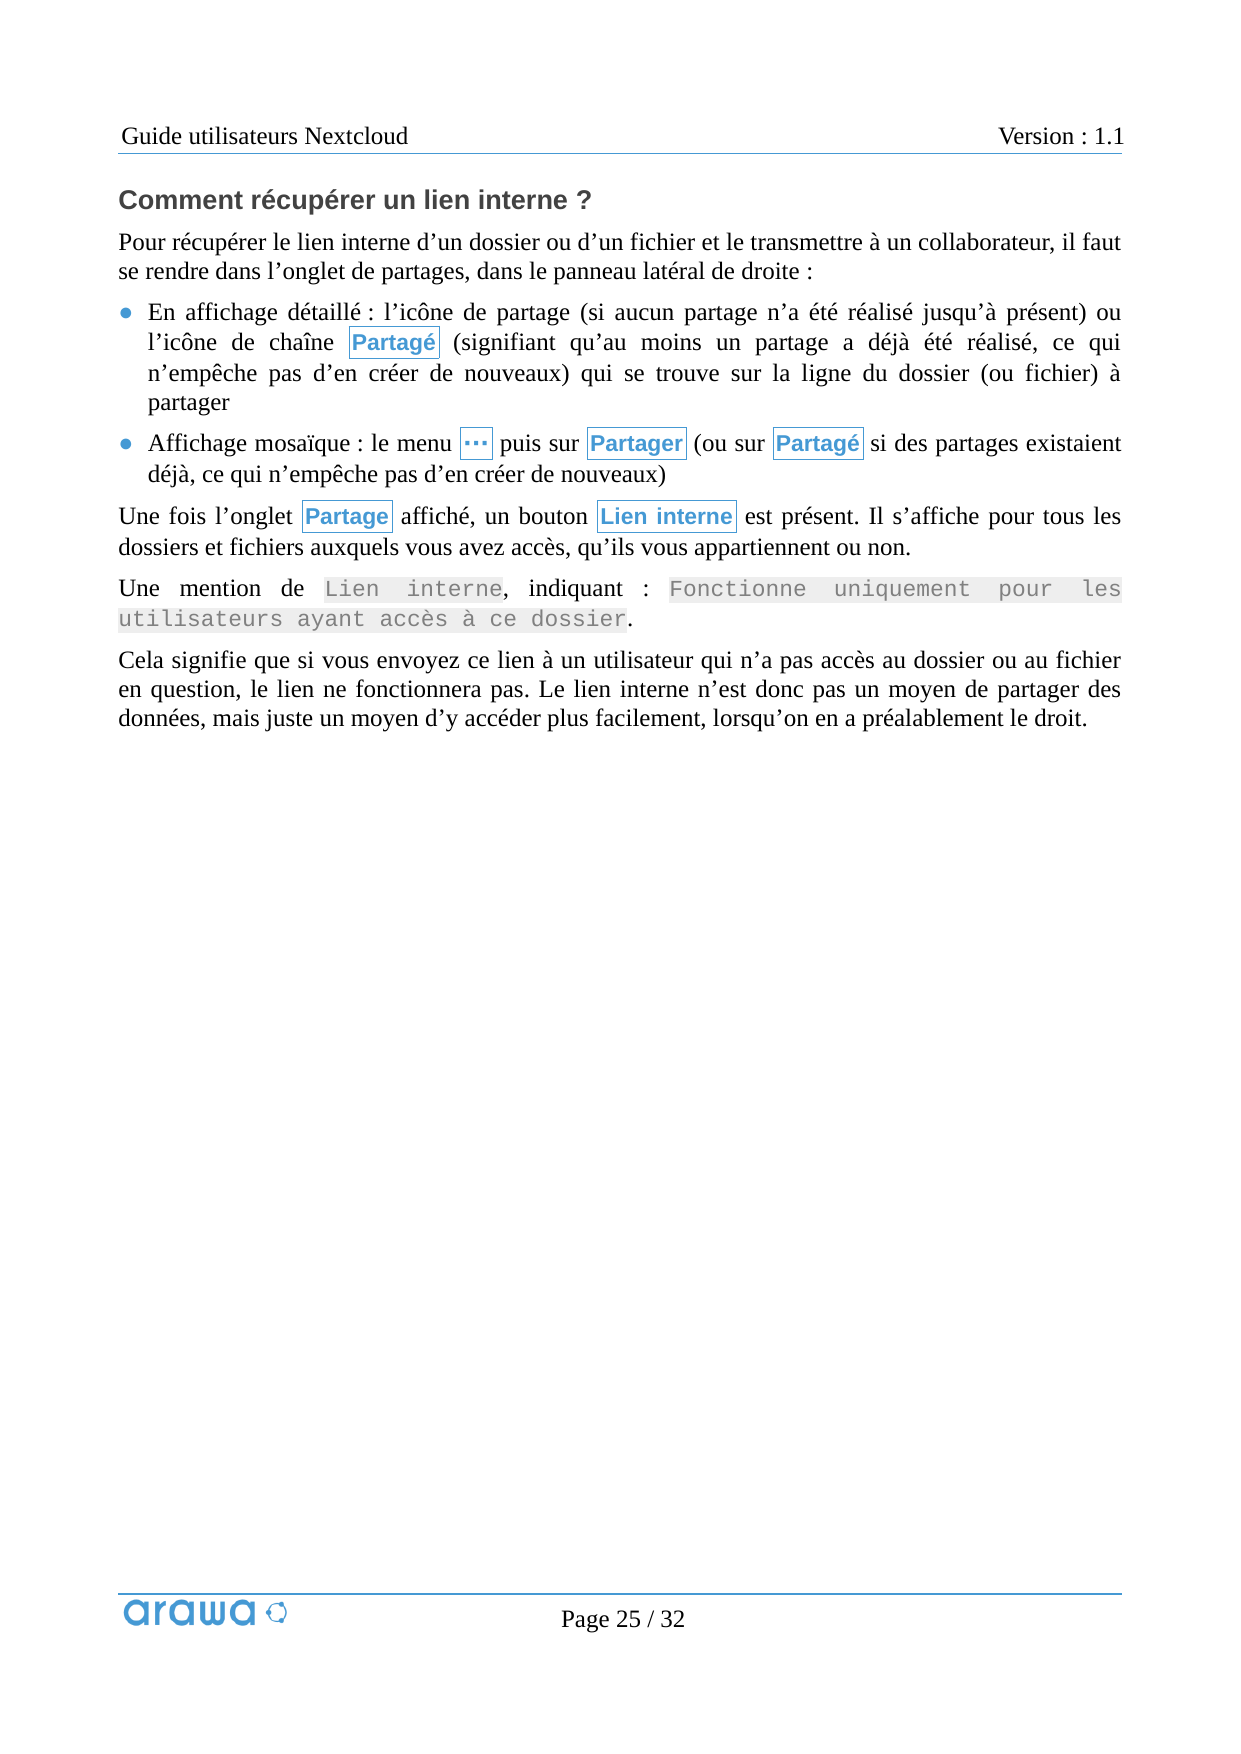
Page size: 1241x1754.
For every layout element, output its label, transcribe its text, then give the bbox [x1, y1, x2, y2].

text Pour récupérer le lien interne d’un dossier ou d’un fichier et le transmettre à un collaborateur, il faut se rendre dans l’onglet de partages, dans le panneau latéral de droite : [118, 227, 1122, 285]
subtitle Comment récupérer un lien interne ? [118, 184, 1122, 215]
text Une fois l’onglet Partage affiché, un bouton Lien interne est présent. Il s’affiche pour tous les dossiers et fichiers auxquels vous avez accès, qu’ils vous appartiennent ou non. [118, 500, 1122, 561]
picture [121, 1597, 290, 1628]
list En affichage détaillé : l’icône de partage (si aucun partage n’a été réalisé jusqu’à présent) ou l’icône de chaîne Partagé (signifiant qu’au moins un partage a déjà été réalisé, ce qui n’empêche pas d’en créer de nouveaux) qui se trouve sur la ligne du dossier (ou fichier) à partager [118, 297, 1122, 415]
text Cela signifie que si vous envoyez ce lien à un utilisateur qui n’a pas accès au dossier ou au fichier en question, le lien ne fonctionnera pas. Le lien interne n’est donc pas un moyen de partager des données, mais juste un moyen d’y accéder plus facilement, lorsqu’on en a préalablement le droit. [118, 645, 1122, 731]
list Affichage mosaïque : le menu ⋅⋅⋅ puis sur Partager (ou sur Partagé si des partages existaient déjà, ce qui n’empêche pas d’en créer de nouveaux) [118, 427, 1122, 488]
text Une mention de Lien interne, indiquant : Fonctionne uniquement pour les utilisateurs ayant accès à ce dossier. [118, 573, 1122, 633]
